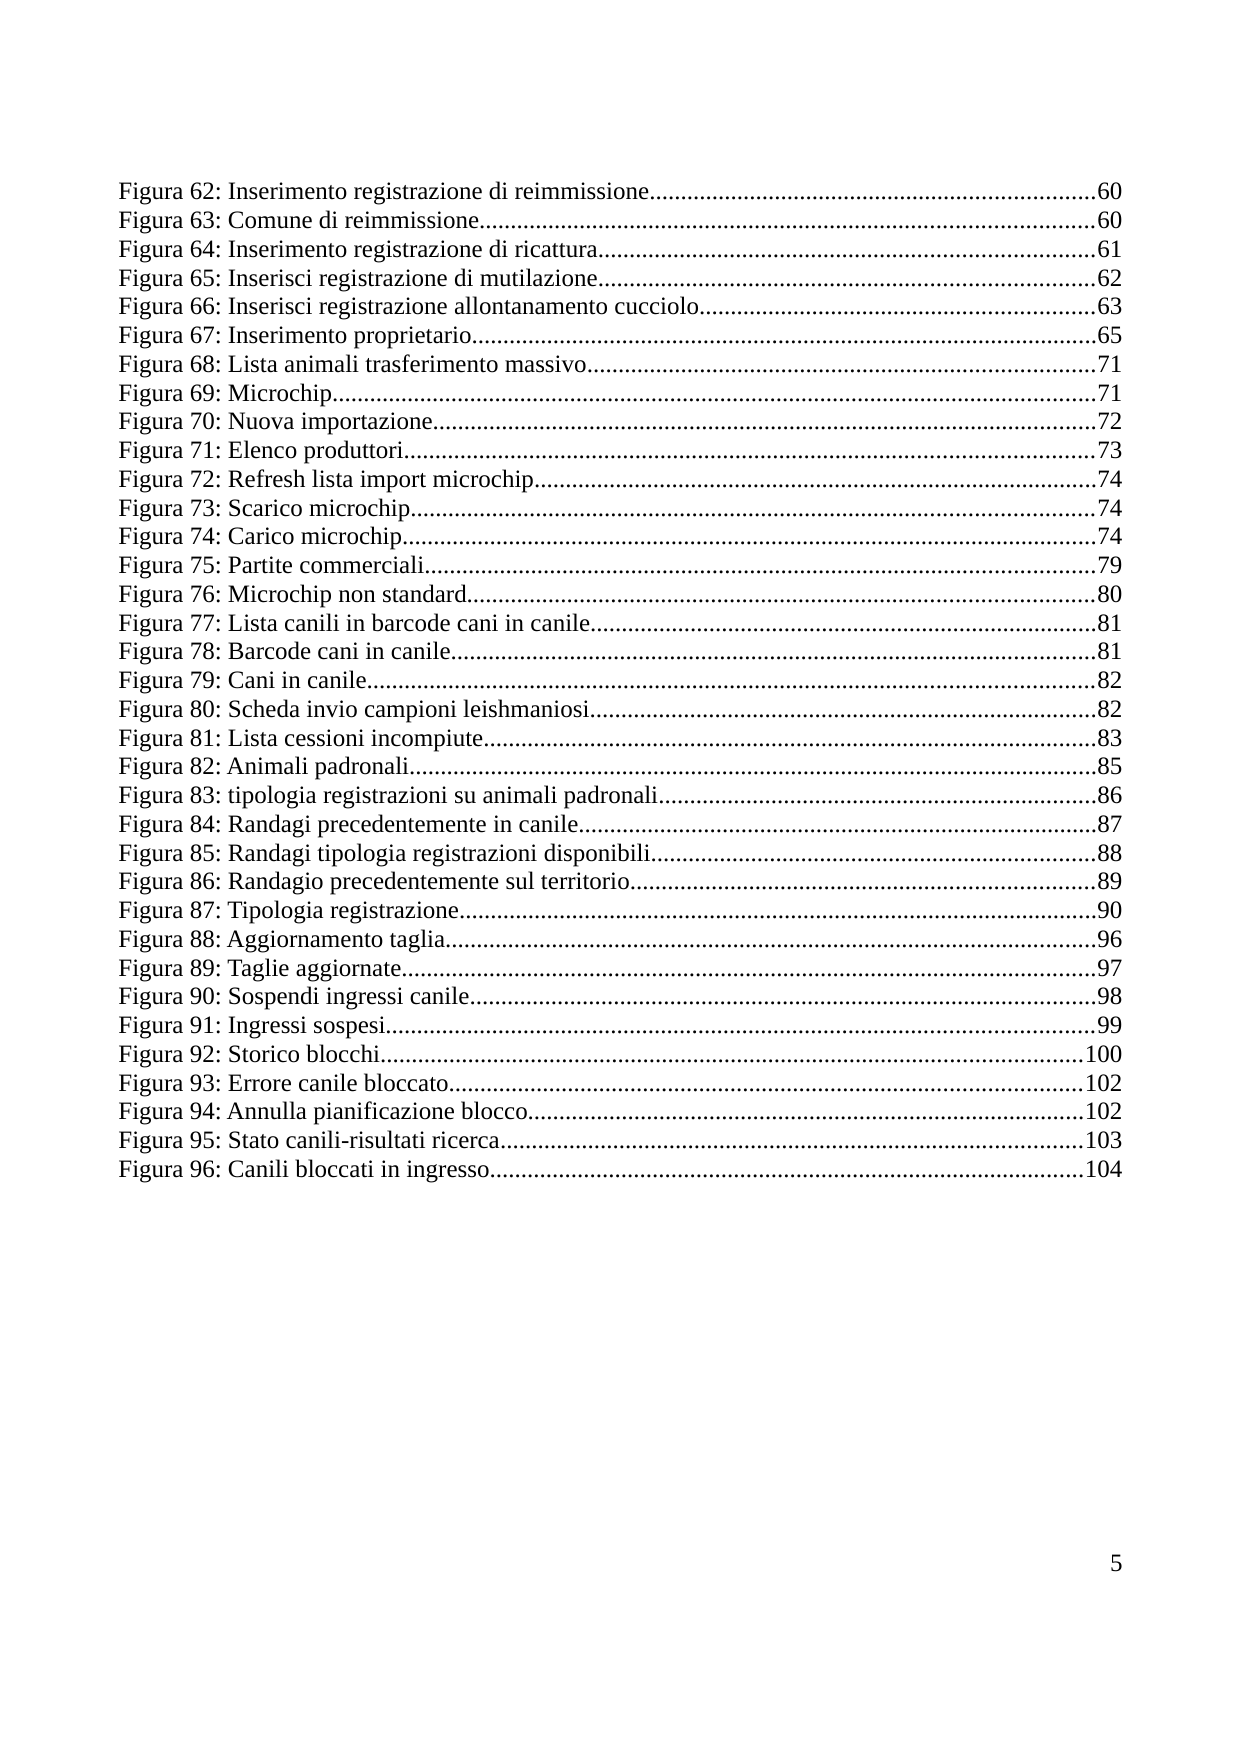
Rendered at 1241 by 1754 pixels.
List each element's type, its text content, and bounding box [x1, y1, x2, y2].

text Figura 73: Scarico microchip 74 [118, 493, 1122, 521]
text Figura 76: Microchip non standard 80 [118, 579, 1122, 608]
text Figura 84: Randagi precedentemente in canile 87 [118, 809, 1122, 838]
text Figura 96: Canili bloccati in ingresso 104 [118, 1154, 1122, 1183]
text Figura 93: Errore canile bloccato 102 [118, 1068, 1122, 1096]
text Figura 65: Inserisci registrazione di mutilazione 62 [118, 263, 1122, 291]
text Figura 82: Animali padronali 85 [118, 751, 1122, 780]
text Figura 63: Comune di reimmissione 60 [118, 205, 1122, 234]
text Figura 85: Randagi tipologia registrazioni disponibili 88 [118, 838, 1122, 866]
text Figura 70: Nuova importazione 72 [118, 406, 1122, 435]
text Figura 88: Aggiornamento taglia 96 [118, 924, 1122, 953]
text Figura 79: Cani in canile 82 [118, 665, 1122, 694]
text Figura 64: Inserimento registrazione di ricattura 61 [118, 234, 1122, 263]
text Figura 74: Carico microchip 74 [118, 521, 1122, 550]
text Figura 81: Lista cessioni incompiute 83 [118, 723, 1122, 751]
text Figura 95: Stato canili-risultati ricerca 103 [118, 1125, 1122, 1154]
text Figura 80: Scheda invio campioni leishmaniosi 82 [118, 694, 1122, 723]
text Figura 69: Microchip 71 [118, 378, 1122, 406]
text Figura 71: Elenco produttori 73 [118, 435, 1122, 464]
text Figura 68: Lista animali trasferimento massivo 71 [118, 349, 1122, 378]
text Figura 66: Inserisci registrazione allontanamento cucciolo 63 [118, 291, 1122, 320]
text Figura 77: Lista canili in barcode cani in canile 81 [118, 608, 1122, 636]
text Figura 83: tipologia registrazioni su animali padronali 86 [118, 780, 1122, 809]
text Figura 92: Storico blocchi 100 [118, 1039, 1122, 1068]
text Figura 91: Ingressi sospesi 99 [118, 1010, 1122, 1039]
text Figura 75: Partite commerciali 79 [118, 550, 1122, 579]
text Figura 67: Inserimento proprietario 65 [118, 320, 1122, 349]
text Figura 89: Taglie aggiornate 97 [118, 953, 1122, 981]
text Figura 86: Randagio precedentemente sul territorio 89 [118, 866, 1122, 895]
text Figura 90: Sospendi ingressi canile 98 [118, 981, 1122, 1010]
text Figura 87: Tipologia registrazione 90 [118, 895, 1122, 924]
text Figura 78: Barcode cani in canile 81 [118, 636, 1122, 665]
text Figura 62: Inserimento registrazione di reimmissione 60 [118, 176, 1122, 205]
text Figura 72: Refresh lista import microchip 74 [118, 464, 1122, 493]
text Figura 94: Annulla pianificazione blocco 102 [118, 1096, 1122, 1125]
